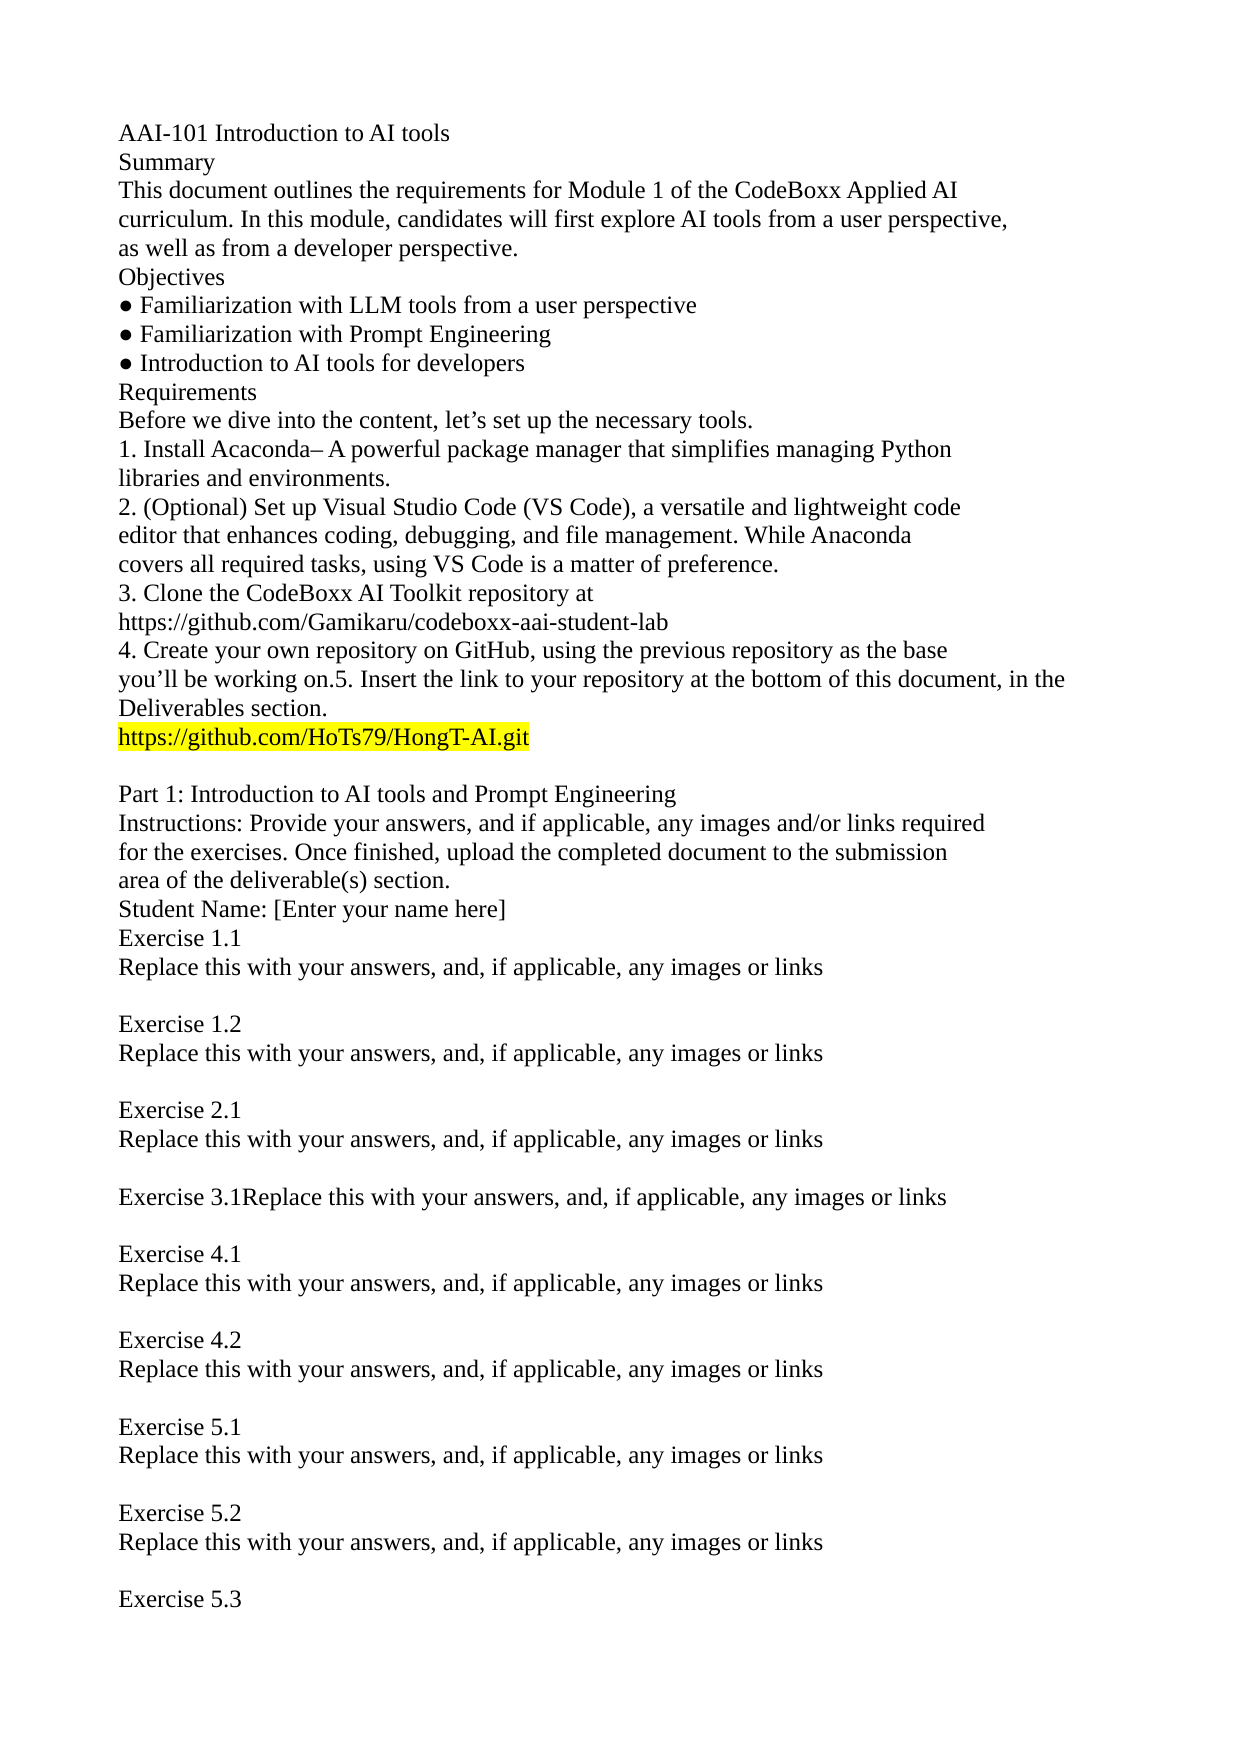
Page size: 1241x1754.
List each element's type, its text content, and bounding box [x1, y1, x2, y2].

text ​ [118, 1556, 1122, 1584]
text AAI-101 Introduction to AI tools [118, 118, 1122, 147]
text https://github.com/Gamikaru/codeboxx-aai-student-lab [118, 607, 1122, 636]
text ●​ Familiarization with LLM tools from a user perspective [118, 291, 1122, 319]
text Replace this with your answers, and, if applicable, any images or links [118, 1354, 1122, 1383]
text Part 1: Introduction to AI tools and Prompt Engineering [118, 779, 1122, 808]
text covers all required tasks, using VS Code is a matter of preference. [118, 549, 1122, 578]
text libraries and environments. [118, 463, 1122, 492]
text for the exercises. Once finished, upload the completed document to the submission [118, 837, 1122, 866]
text Exercise 1.1 [118, 923, 1122, 952]
text ​ [118, 981, 1122, 1009]
text Exercise 5.1 [118, 1412, 1122, 1441]
text ​ [118, 1211, 1122, 1239]
text Requirements [118, 377, 1122, 406]
text ​ [118, 1469, 1122, 1498]
text ●​ Introduction to AI tools for developers [118, 348, 1122, 377]
text Before we dive into the content, let’s set up the necessary tools. [118, 406, 1122, 434]
text Exercise 5.3 [118, 1584, 1122, 1613]
text Exercise 4.2 [118, 1326, 1122, 1354]
text ​ [118, 1383, 1122, 1412]
text curriculum. In this module, candidates will first explore AI tools from a user perspective, [118, 204, 1122, 233]
text Exercise 3.1Replace this with your answers, and, if applicable, any images or links [118, 1182, 1122, 1211]
text ​ [118, 1153, 1122, 1182]
text Deliverables section. [118, 693, 1122, 722]
text Exercise 4.1 [118, 1239, 1122, 1268]
text Summary [118, 147, 1122, 176]
text Replace this with your answers, and, if applicable, any images or links [118, 1527, 1122, 1556]
text 1.​ Install Acaconda– A powerful package manager that simplifies managing Python [118, 434, 1122, 463]
text ​ [118, 1297, 1122, 1326]
text Replace this with your answers, and, if applicable, any images or links [118, 952, 1122, 981]
text Exercise 2.1 [118, 1096, 1122, 1124]
text area of the deliverable(s) section. [118, 866, 1122, 894]
text This document outlines the requirements for Module 1 of the CodeBoxx Applied AI [118, 176, 1122, 204]
text you’ll be working on.5.​ Insert the link to your repository at the bottom of this document, in the [118, 664, 1122, 693]
text editor that enhances coding, debugging, and file management. While Anaconda [118, 521, 1122, 549]
text Replace this with your answers, and, if applicable, any images or links [118, 1038, 1122, 1067]
text Replace this with your answers, and, if applicable, any images or links [118, 1124, 1122, 1153]
text Instructions: Provide your answers, and if applicable, any images and/or links required [118, 808, 1122, 837]
text Exercise 5.2 [118, 1498, 1122, 1527]
text Objectives [118, 262, 1122, 291]
text 3.​ Clone the CodeBoxx AI Toolkit repository at [118, 578, 1122, 607]
text Student Name: [Enter your name here] [118, 894, 1122, 923]
text as well as from a developer perspective. [118, 233, 1122, 262]
text Replace this with your answers, and, if applicable, any images or links [118, 1441, 1122, 1469]
text Replace this with your answers, and, if applicable, any images or links [118, 1268, 1122, 1297]
text ●​ Familiarization with Prompt Engineering [118, 319, 1122, 348]
text 2.​ (Optional) Set up Visual Studio Code (VS Code), a versatile and lightweight code [118, 492, 1122, 521]
text Exercise 1.2 [118, 1009, 1122, 1038]
text https://github.com/HoTs79/HongT-AI.git [118, 722, 1122, 751]
text ​ [118, 1067, 1122, 1096]
text 4.​ Create your own repository on GitHub, using the previous repository as the base [118, 636, 1122, 664]
